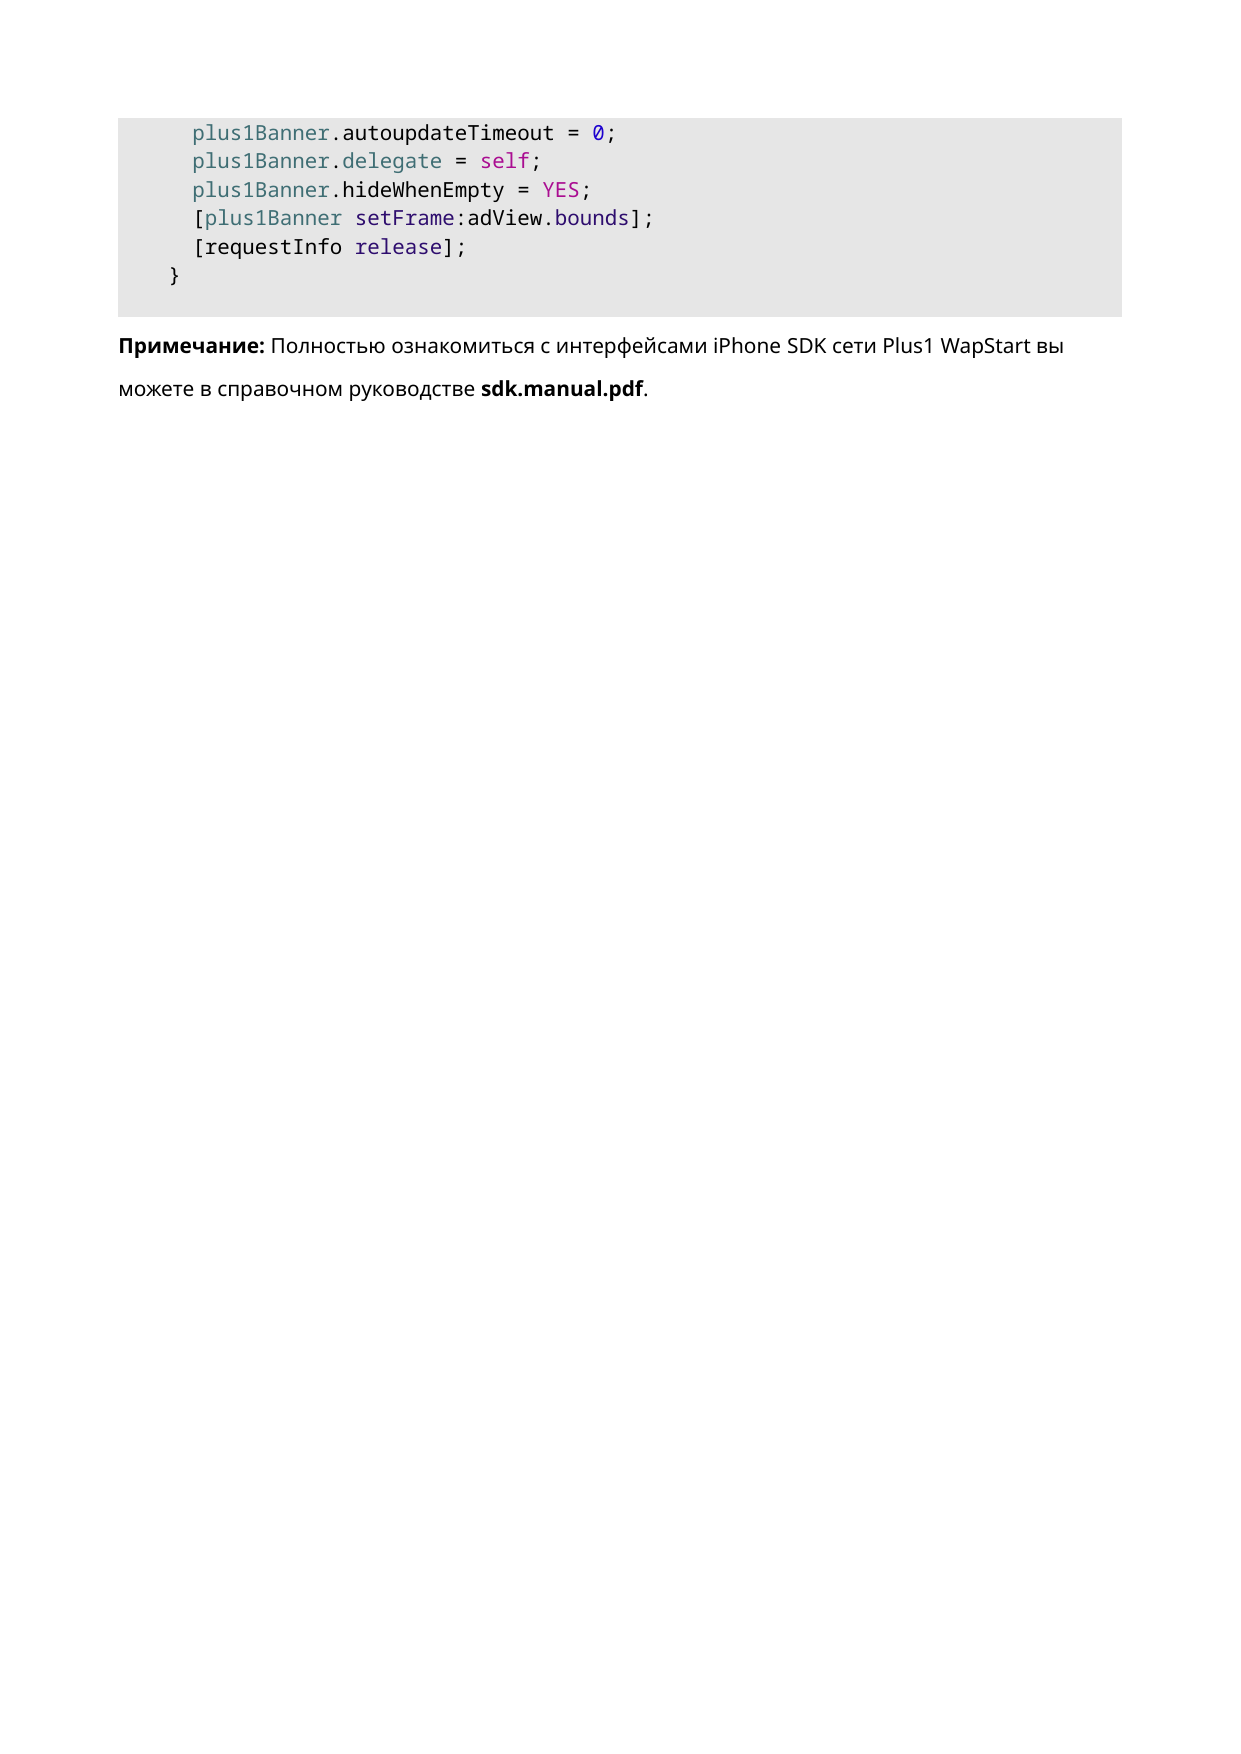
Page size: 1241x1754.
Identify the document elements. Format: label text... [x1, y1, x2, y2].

text } [118, 260, 1122, 289]
text plus1Banner.hideWhenEmpty = YES; [118, 175, 1122, 203]
text plus1Banner.autoupdateTimeout = 0; [118, 118, 1122, 147]
text Примечание: Полностью ознакомиться с интерфейсами iPhone SDK сети Plus1 WapStart вы можете в справочном руководстве sdk.manual.pdf. [118, 331, 1122, 402]
text plus1Banner.delegate = self; [118, 147, 1122, 175]
text [plus1Banner setFrame:adView.bounds]; [118, 203, 1122, 232]
text [requestInfo release]; [118, 232, 1122, 260]
